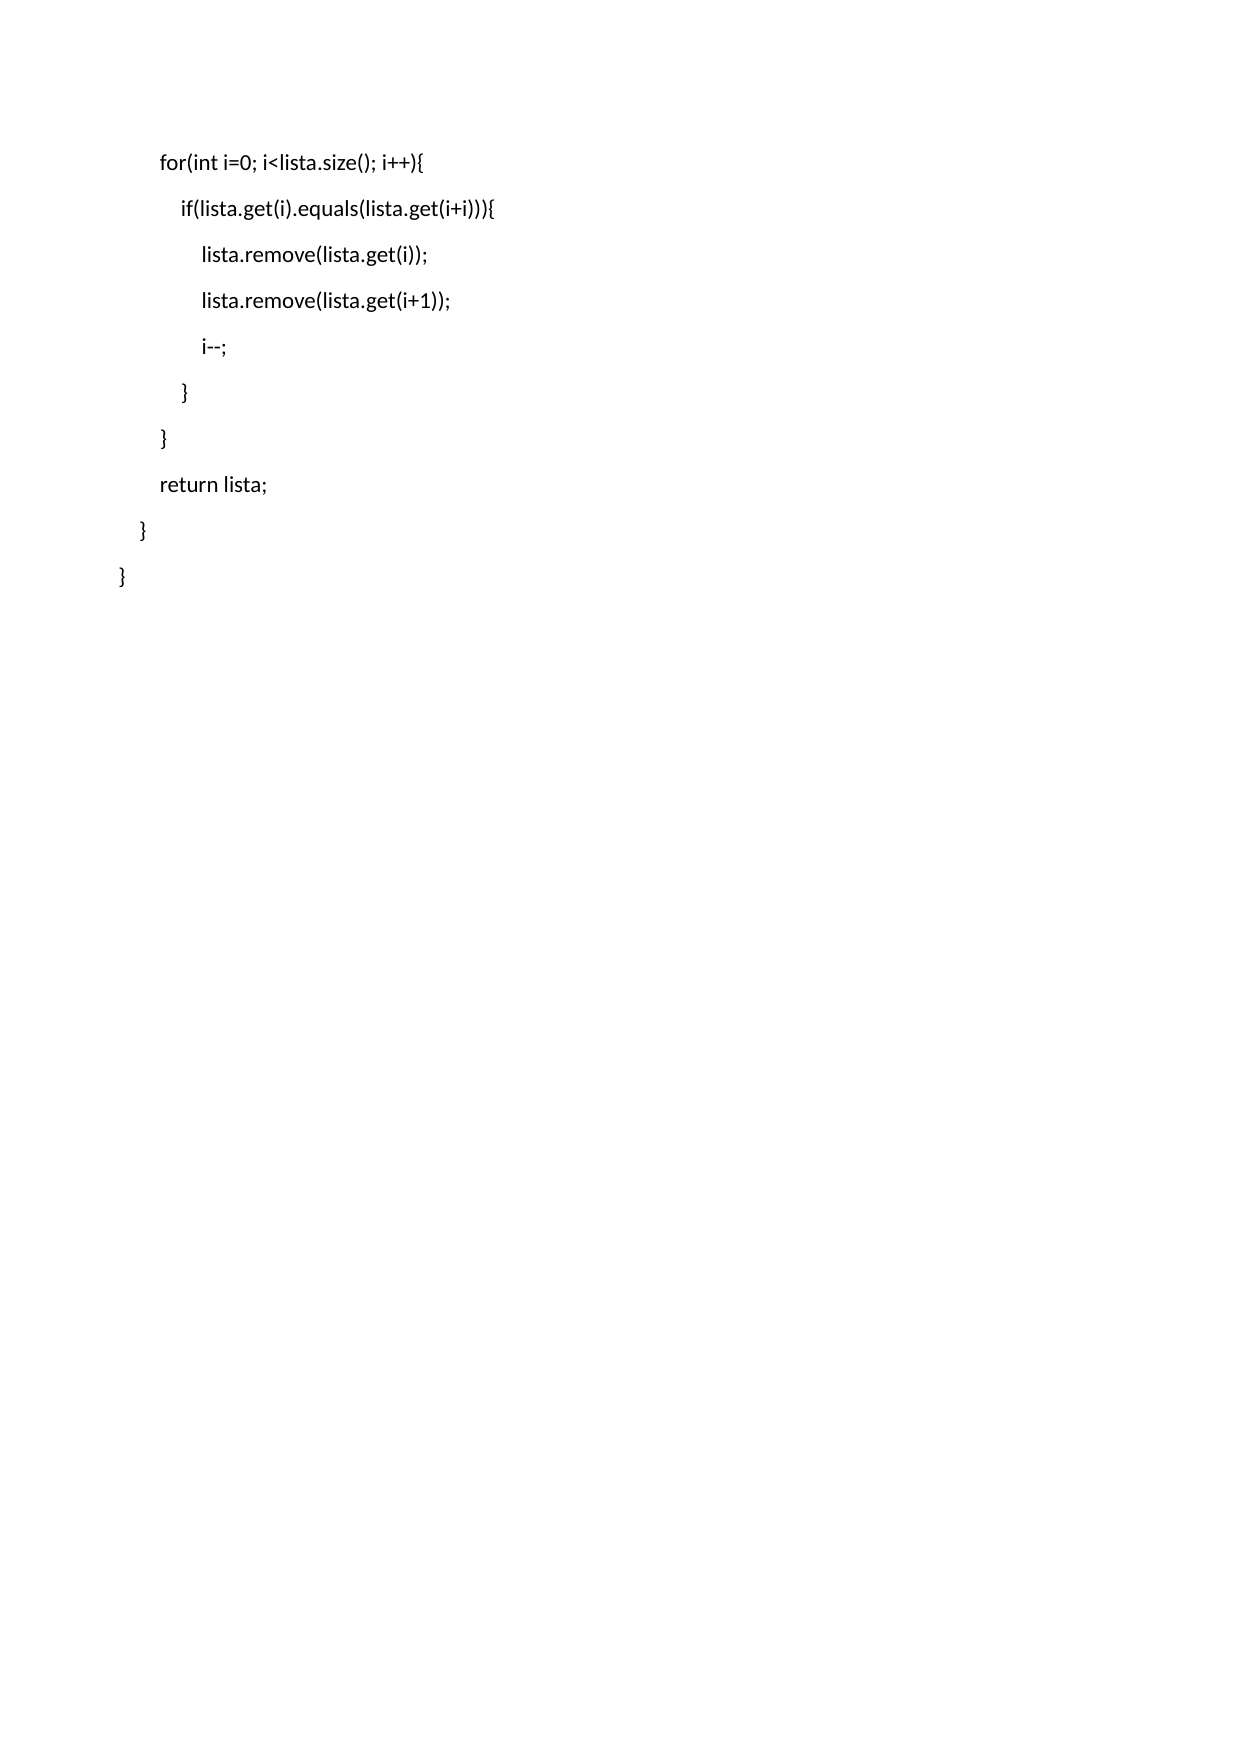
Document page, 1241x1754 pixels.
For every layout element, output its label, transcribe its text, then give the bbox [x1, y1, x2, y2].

text } [118, 378, 1122, 406]
text } [118, 562, 1122, 590]
text } [118, 516, 1122, 544]
text for(int i=0; i<lista.size(); i++){ [118, 148, 1122, 176]
text return lista; [118, 470, 1122, 498]
text i--; [118, 332, 1122, 360]
text } [118, 424, 1122, 452]
text lista.remove(lista.get(i+1)); [118, 286, 1122, 314]
text if(lista.get(i).equals(lista.get(i+i))){ [118, 194, 1122, 222]
text lista.remove(lista.get(i)); [118, 240, 1122, 268]
